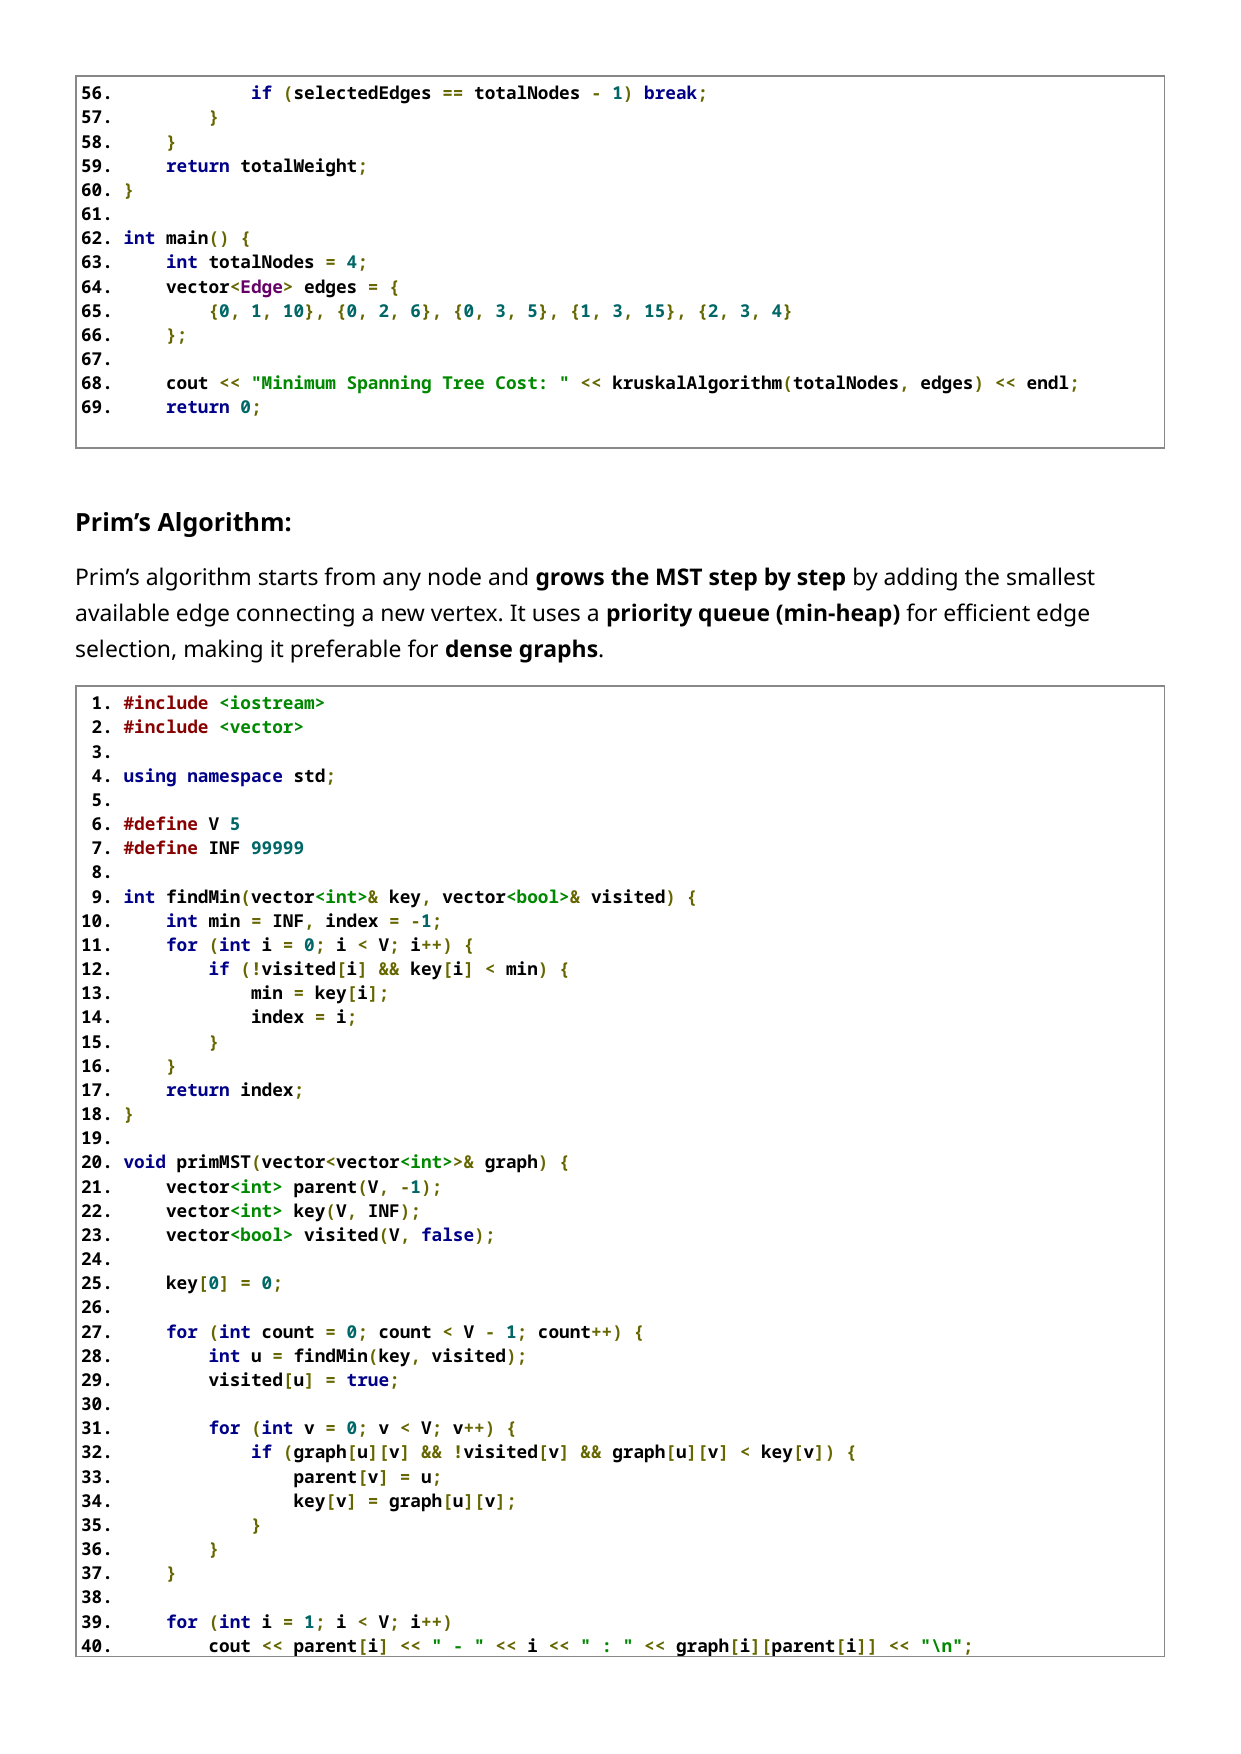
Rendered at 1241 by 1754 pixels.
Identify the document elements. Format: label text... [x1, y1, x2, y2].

text 65. {0, 1, 10}, {0, 2, 6}, {0, 3, 5}, {1, 3, 15}, {2, 3, 4} [77, 292, 1164, 317]
text 15. } [77, 1023, 1164, 1048]
text 38. [77, 1579, 1164, 1603]
text 26. [77, 1289, 1164, 1313]
text 18. } [77, 1096, 1164, 1120]
text 13. min = key[i]; [77, 975, 1164, 999]
text 19. [77, 1120, 1164, 1144]
text 16. } [77, 1048, 1164, 1072]
text 68. cout << "Minimum Spanning Tree Cost: " << kruskalAlgorithm(totalNodes, edges) << endl; [77, 365, 1164, 389]
text 25. key[0] = 0; [77, 1265, 1164, 1289]
text 29. visited[u] = true; [77, 1362, 1164, 1386]
text 12. if (!visited[i] && key[i] < min) { [77, 951, 1164, 975]
text 7. #define INF 99999 [77, 830, 1164, 854]
text 34. key[v] = graph[u][v]; [77, 1483, 1164, 1507]
text 58. } [77, 123, 1164, 147]
text 14. index = i; [77, 999, 1164, 1023]
text 21. vector<int> parent(V, -1); [77, 1168, 1164, 1193]
text 24. [77, 1241, 1164, 1265]
text 66. }; [77, 317, 1164, 341]
text 69. return 0; [77, 389, 1164, 419]
text 22. vector<int> key(V, INF); [77, 1193, 1164, 1217]
text 8. [77, 854, 1164, 878]
text 9. int findMin(vector<int>& key, vector<bool>& visited) { [77, 878, 1164, 903]
text 5. [77, 782, 1164, 806]
text 64. vector<Edge> edges = { [77, 268, 1164, 292]
text 63. int totalNodes = 4; [77, 244, 1164, 268]
text 23. vector<bool> visited(V, false); [77, 1217, 1164, 1241]
text 56. if (selectedEdges == totalNodes - 1) break; [77, 77, 1164, 99]
text 57. } [77, 99, 1164, 123]
text 35. } [77, 1507, 1164, 1531]
text 60. } [77, 172, 1164, 196]
text 40. cout << parent[i] << " - " << i << " : " << graph[i][parent[i]] << "\n"; [77, 1628, 1164, 1656]
text 59. return totalWeight; [77, 147, 1164, 172]
text 36. } [77, 1531, 1164, 1555]
text Prim’s algorithm starts from any node and grows the MST step by step by adding the smallest available edge connecting a new vertex. It uses a priority queue (min-heap) for efficient edge selection, making it preferable for dense graphs. [75, 561, 1165, 664]
text 33. parent[v] = u; [77, 1458, 1164, 1483]
text 39. for (int i = 1; i < V; i++) [77, 1603, 1164, 1628]
text 27. for (int count = 0; count < V - 1; count++) { [77, 1313, 1164, 1338]
text 37. } [77, 1555, 1164, 1579]
text 28. int u = findMin(key, visited); [77, 1338, 1164, 1362]
text 31. for (int v = 0; v < V; v++) { [77, 1410, 1164, 1434]
text 6. #define V 5 [77, 806, 1164, 830]
text Prim’s Algorithm: [75, 505, 1165, 539]
text 30. [77, 1386, 1164, 1410]
text 10. int min = INF, index = -1; [77, 903, 1164, 927]
text 61. [77, 196, 1164, 220]
text 4. using namespace std; [77, 758, 1164, 782]
text 32. if (graph[u][v] && !visited[v] && graph[u][v] < key[v]) { [77, 1434, 1164, 1458]
text 67. [77, 341, 1164, 365]
text 1. #include <iostream> [77, 687, 1164, 709]
text 2. #include <vector> [77, 709, 1164, 733]
text 11. for (int i = 0; i < V; i++) { [77, 927, 1164, 951]
text 20. void primMST(vector<vector<int>>& graph) { [77, 1144, 1164, 1168]
text 3. [77, 733, 1164, 758]
text 62. int main() { [77, 220, 1164, 244]
text 17. return index; [77, 1072, 1164, 1096]
